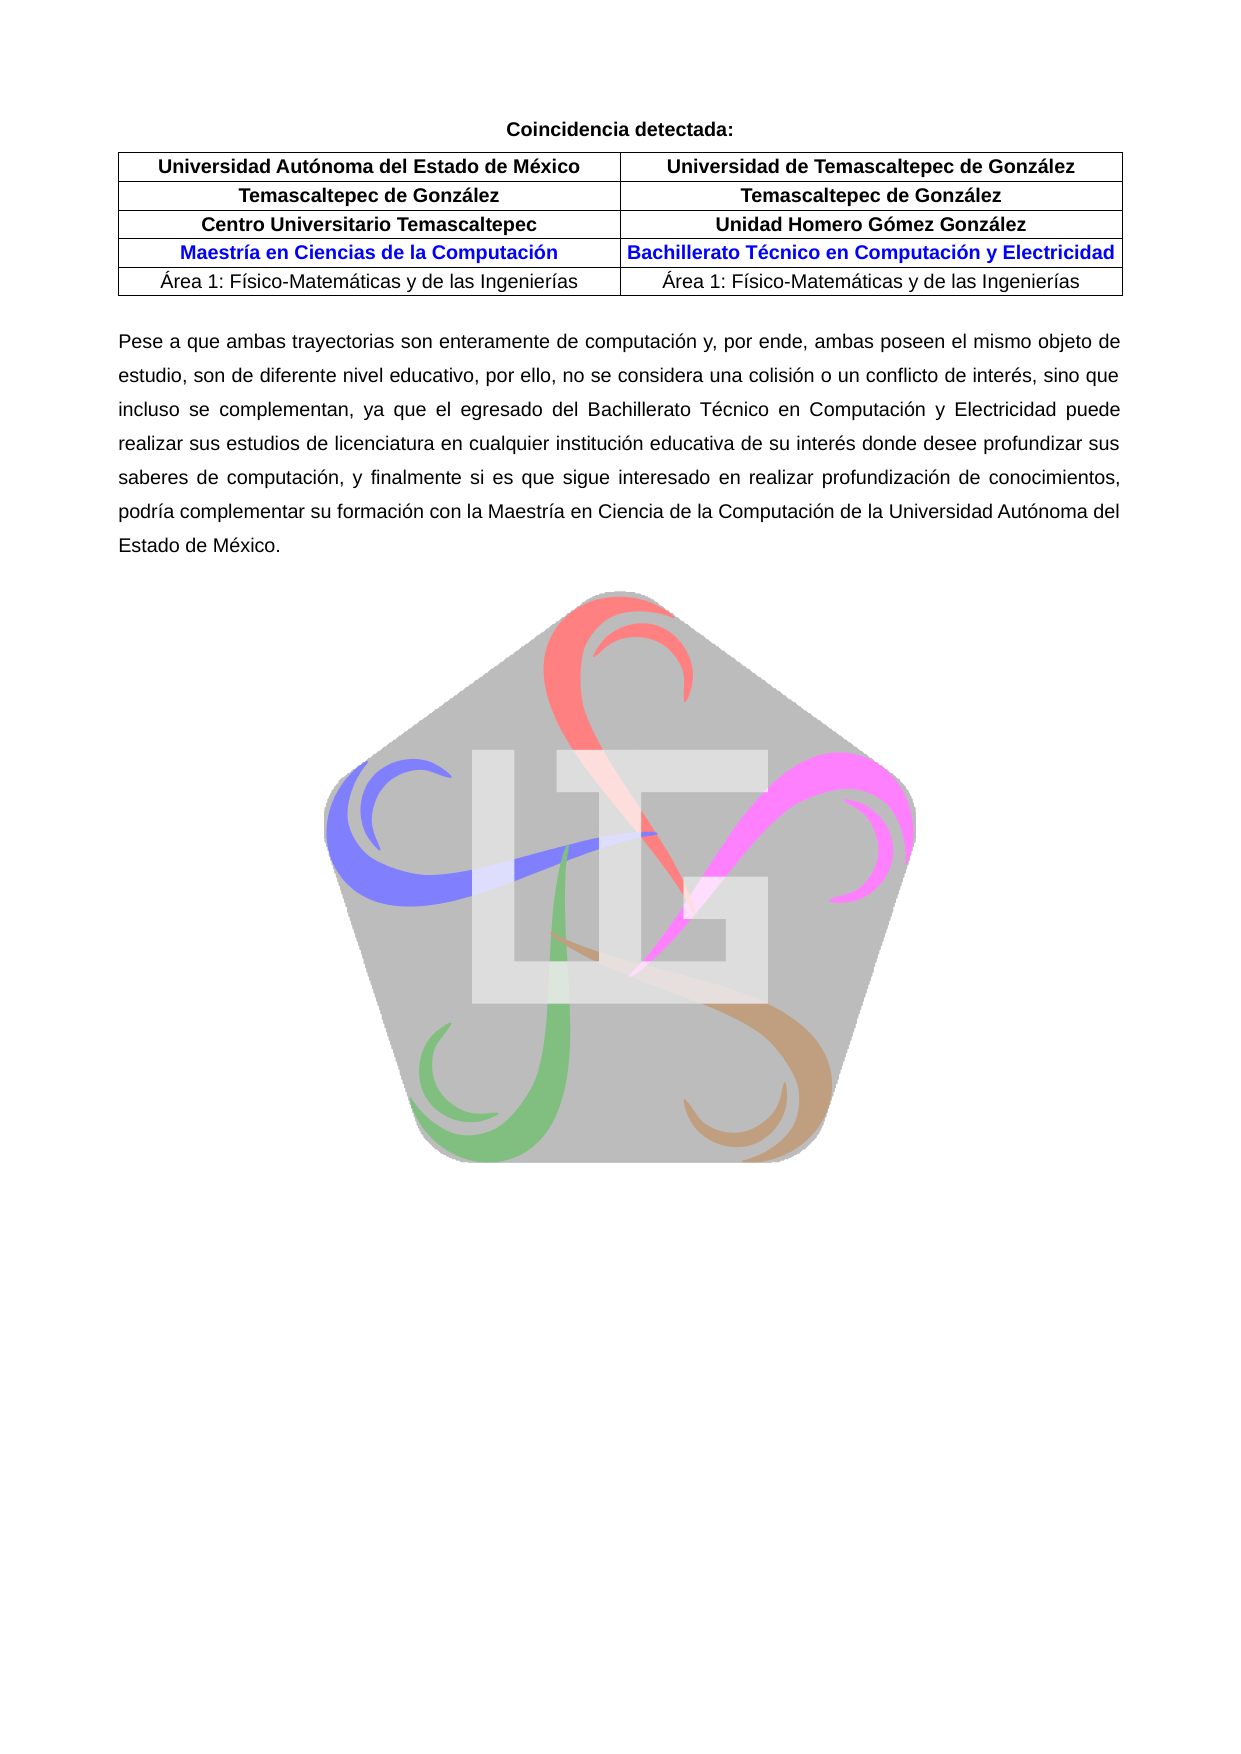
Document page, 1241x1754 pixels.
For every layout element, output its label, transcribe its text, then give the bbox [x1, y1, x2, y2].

table_header Universidad Autónoma del Estado de México [119, 153, 620, 181]
table_header Universidad de Temascaltepec de González [621, 153, 1122, 181]
table_cell Temascaltepec de González [119, 182, 620, 209]
table_cell Centro Universitario Temascaltepec [119, 211, 620, 238]
table_cell Unidad Homero Gómez González [621, 211, 1122, 238]
table_cell Maestría en Ciencias de la Computación [119, 239, 620, 267]
picture [324, 581, 916, 1173]
table_cell Temascaltepec de González [621, 182, 1122, 209]
table_cell Área 1: Físico-Matemáticas y de las Ingenierías [621, 268, 1122, 295]
text Pese a que ambas trayectorias son enteramente de computación y, por ende, ambas poseen el mismo objeto de estudio, son de diferente nivel educativo, por ello, no se considera una colisión o un conflicto de interés, sino que incluso se complementan, ya que el egresado del Bachillerato Técnico en Computación y Electricidad puede realizar sus estudios de licenciatura en cualquier institución educativa de su interés donde desee profundizar sus saberes de computación, y finalmente si es que sigue interesado en realizar profundización de conocimientos, podría complementar su formación con la Maestría en Ciencia de la Computación de la Universidad Autónoma del Estado de México. [118, 329, 1122, 557]
table_cell Área 1: Físico-Matemáticas y de las Ingenierías [119, 268, 620, 295]
table_cell Bachillerato Técnico en Computación y Electricidad [621, 239, 1122, 267]
text Coincidencia detectada: [118, 118, 1122, 141]
